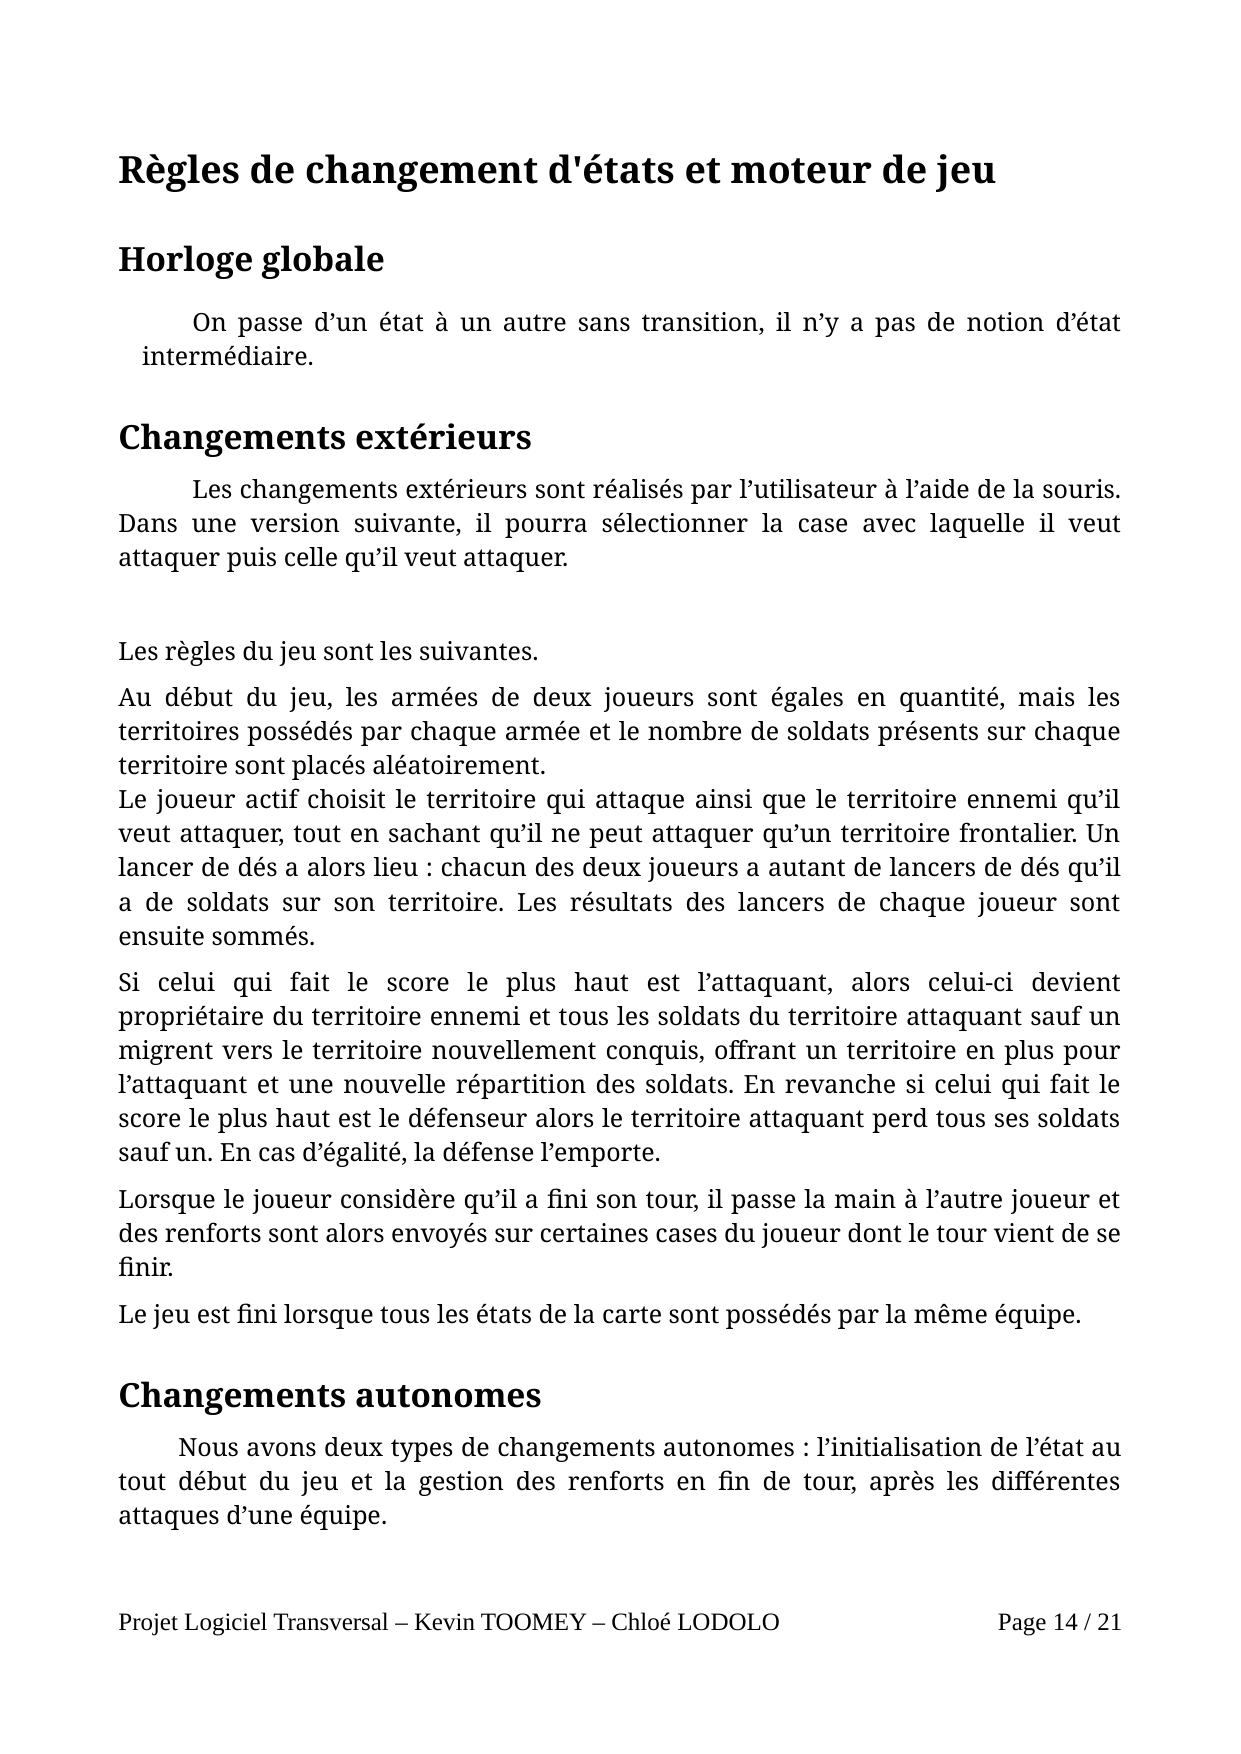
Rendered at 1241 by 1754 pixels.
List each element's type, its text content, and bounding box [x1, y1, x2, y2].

text Les changements extérieurs sont réalisés par l’utilisateur à l’aide de la souris. Dans une version suivante, il pourra sélectionner la case avec laquelle il veut attaquer puis celle qu’il veut attaquer. [118, 472, 1122, 574]
subtitle Changements extérieurs [118, 414, 1122, 459]
text Le joueur actif choisit le territoire qui attaque ainsi que le territoire ennemi qu’il veut attaquer, tout en sachant qu’il ne peut attaquer qu’un territoire frontalier. Un lancer de dés a alors lieu : chacun des deux joueurs a autant de lancers de dés qu’il a de soldats sur son territoire. Les résultats des lancers de chaque joueur sont ensuite sommés. [118, 782, 1122, 952]
text Les règles du jeu sont les suivantes. [118, 633, 1122, 667]
text On passe d’un état à un autre sans transition, il n’y a pas de notion d’état intermédiaire. [142, 304, 1122, 373]
text Nous avons deux types de changements autonomes : l’initialisation de l’état au tout début du jeu et la gestion des renforts en fin de tour, après les différentes attaques d’une équipe. [118, 1430, 1122, 1532]
subtitle Horloge globale [118, 236, 1122, 281]
subtitle Changements autonomes [118, 1372, 1122, 1417]
text Le jeu est fini lorsque tous les états de la carte sont possédés par la même équipe. [118, 1296, 1122, 1330]
text Au début du jeu, les armées de deux joueurs sont égales en quantité, mais les territoires possédés par chaque armée et le nombre de soldats présents sur chaque territoire sont placés aléatoirement. [118, 680, 1122, 782]
subtitle Règles de changement d'états et moteur de jeu [118, 143, 1122, 194]
text Si celui qui fait le score le plus haut est l’attaquant, alors celui-ci devient propriétaire du territoire ennemi et tous les soldats du territoire attaquant sauf un migrent vers le territoire nouvellement conquis, offrant un territoire en plus pour l’attaquant et une nouvelle répartition des soldats. En revanche si celui qui fait le score le plus haut est le défenseur alors le territoire attaquant perd tous ses soldats sauf un. En cas d’égalité, la défense l’emporte. [118, 965, 1122, 1169]
text Lorsque le joueur considère qu’il a fini son tour, il passe la main à l’autre joueur et des renforts sont alors envoyés sur certaines cases du joueur dont le tour vient de se finir. [118, 1182, 1122, 1284]
